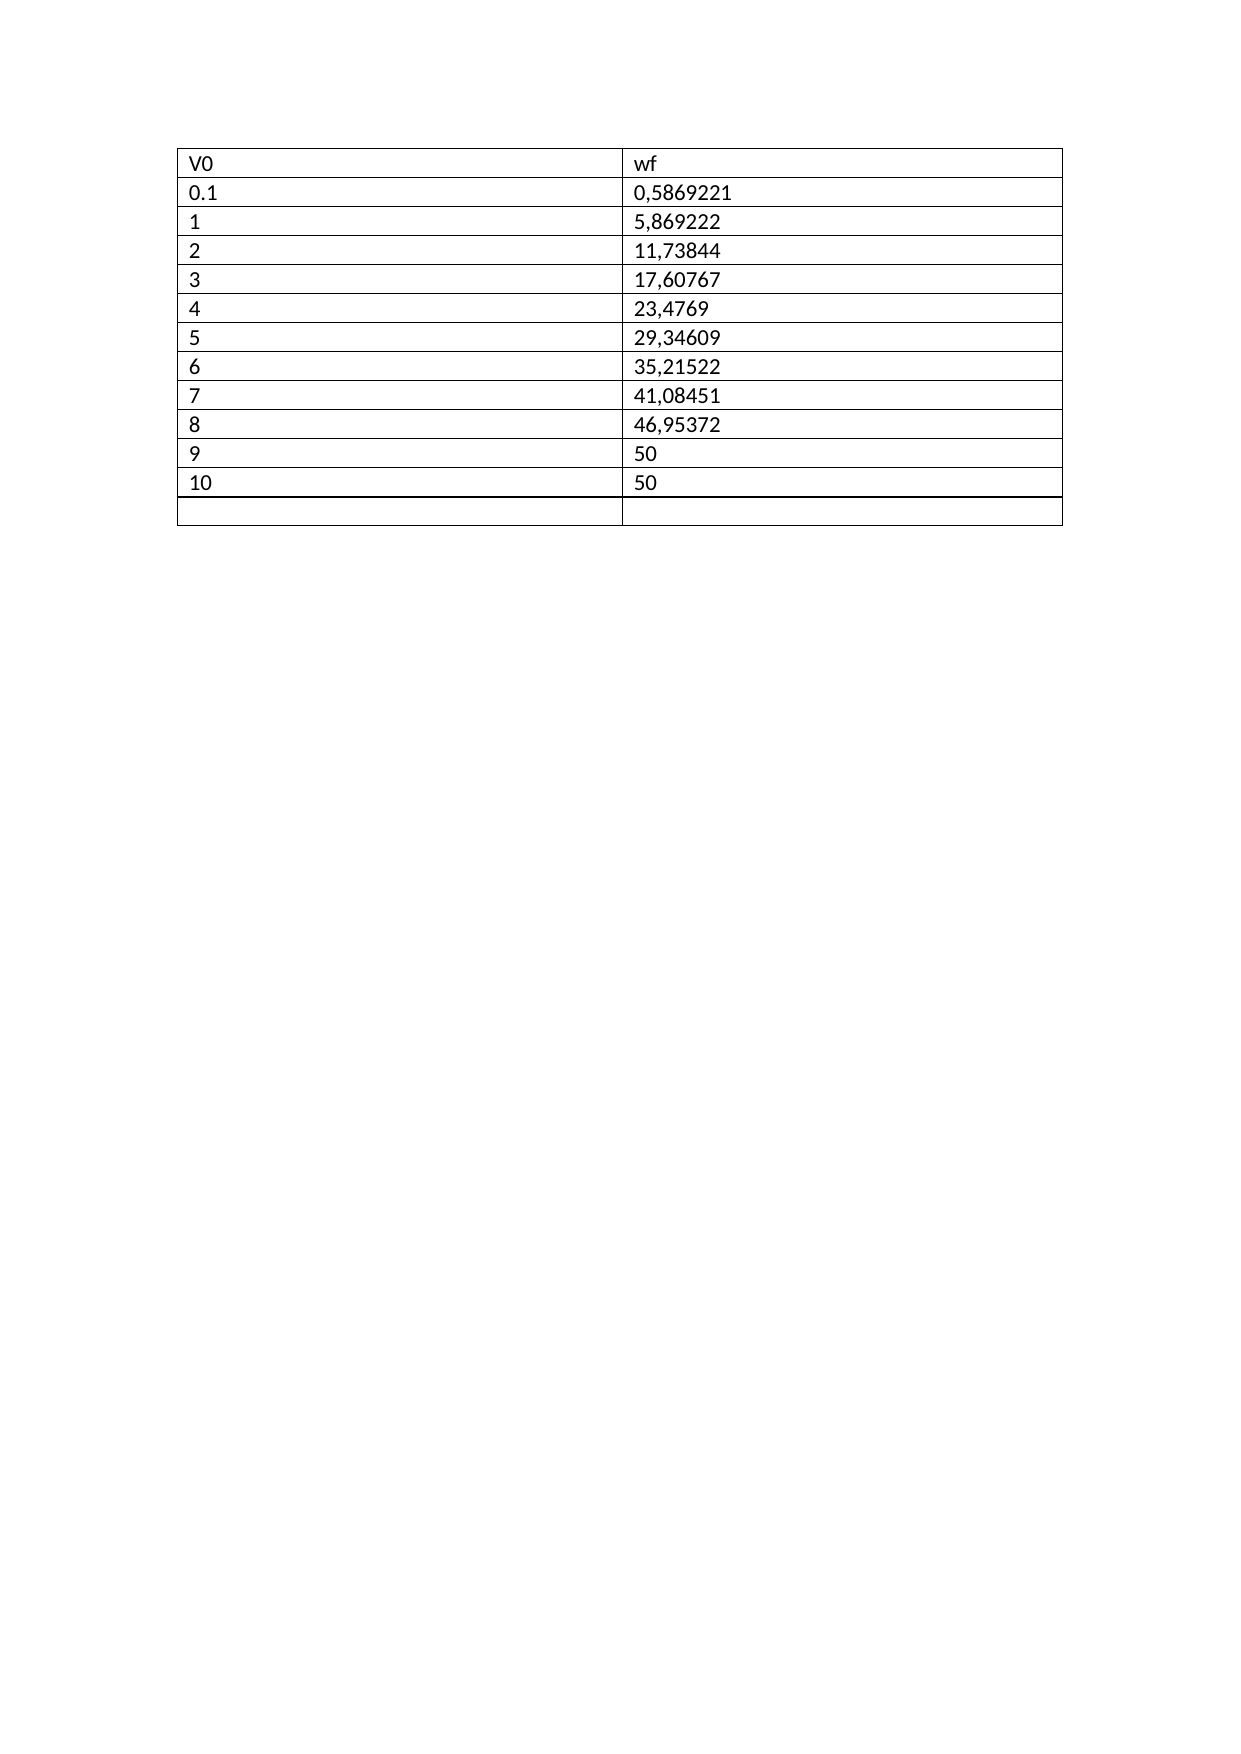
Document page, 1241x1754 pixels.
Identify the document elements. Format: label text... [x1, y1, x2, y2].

table_cell 17,60767 [623, 265, 1062, 293]
table_cell 50 [623, 468, 1062, 496]
table_cell 11,73844 [623, 236, 1062, 264]
table_cell 35,21522 [623, 352, 1062, 380]
table_cell 0.1 [178, 178, 622, 206]
table_cell 50 [623, 439, 1062, 467]
table_cell 5,869222 [623, 207, 1062, 235]
table_cell 23,4769 [623, 294, 1062, 322]
table_cell [623, 498, 1062, 525]
table_cell 6 [178, 352, 622, 380]
table_cell [178, 498, 622, 525]
table_cell 4 [178, 294, 622, 322]
table_cell 41,08451 [623, 381, 1062, 409]
table_cell 7 [178, 381, 622, 409]
table_cell 1 [178, 207, 622, 235]
table_cell 0,5869221 [623, 178, 1062, 206]
table_cell 29,34609 [623, 323, 1062, 351]
table_cell 8 [178, 410, 622, 438]
table_cell 5 [178, 323, 622, 351]
table_header wf [623, 149, 1062, 177]
table_cell 46,95372 [623, 410, 1062, 438]
table_cell 10 [178, 468, 622, 496]
table_cell 2 [178, 236, 622, 264]
table_cell 3 [178, 265, 622, 293]
table_cell 9 [178, 439, 622, 467]
table_header V0 [178, 149, 622, 177]
